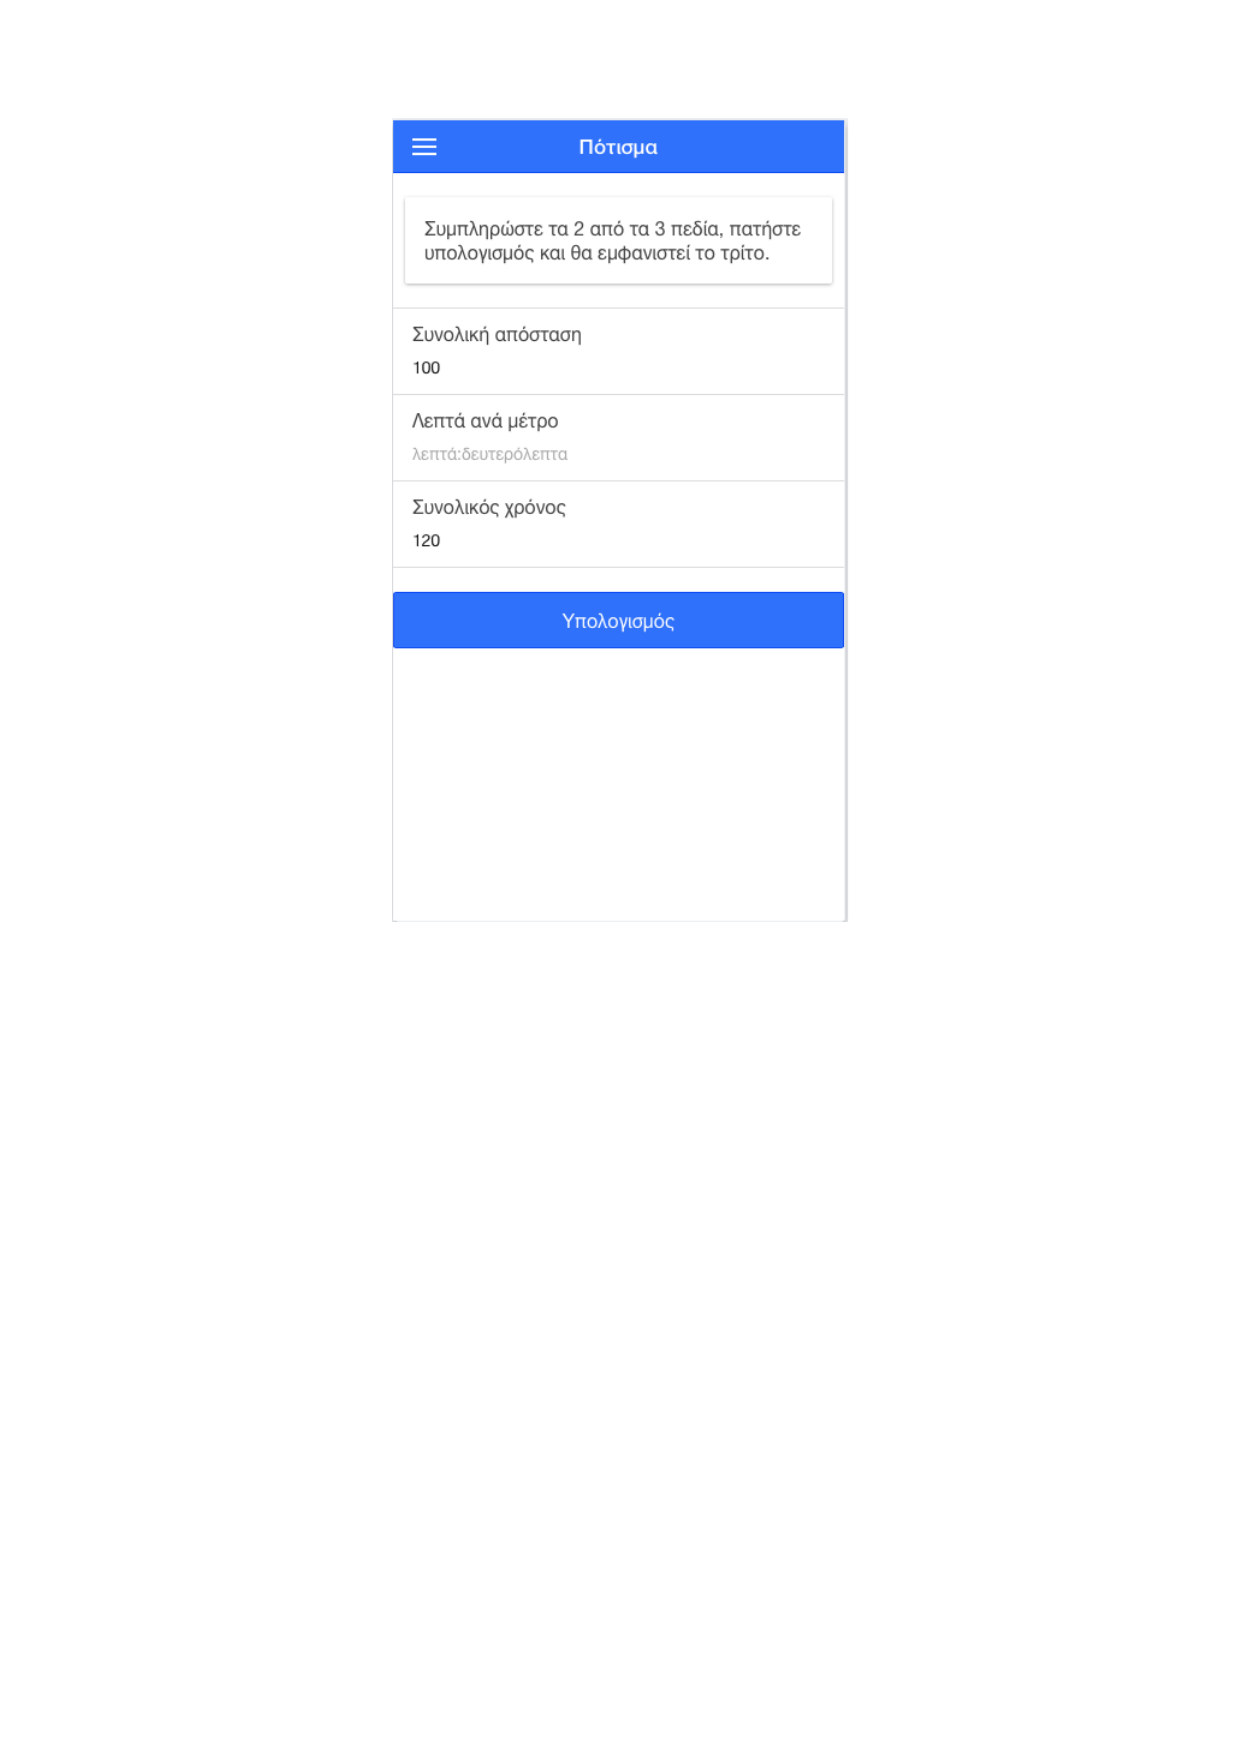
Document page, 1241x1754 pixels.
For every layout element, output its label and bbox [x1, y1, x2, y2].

picture [392, 118, 849, 922]
